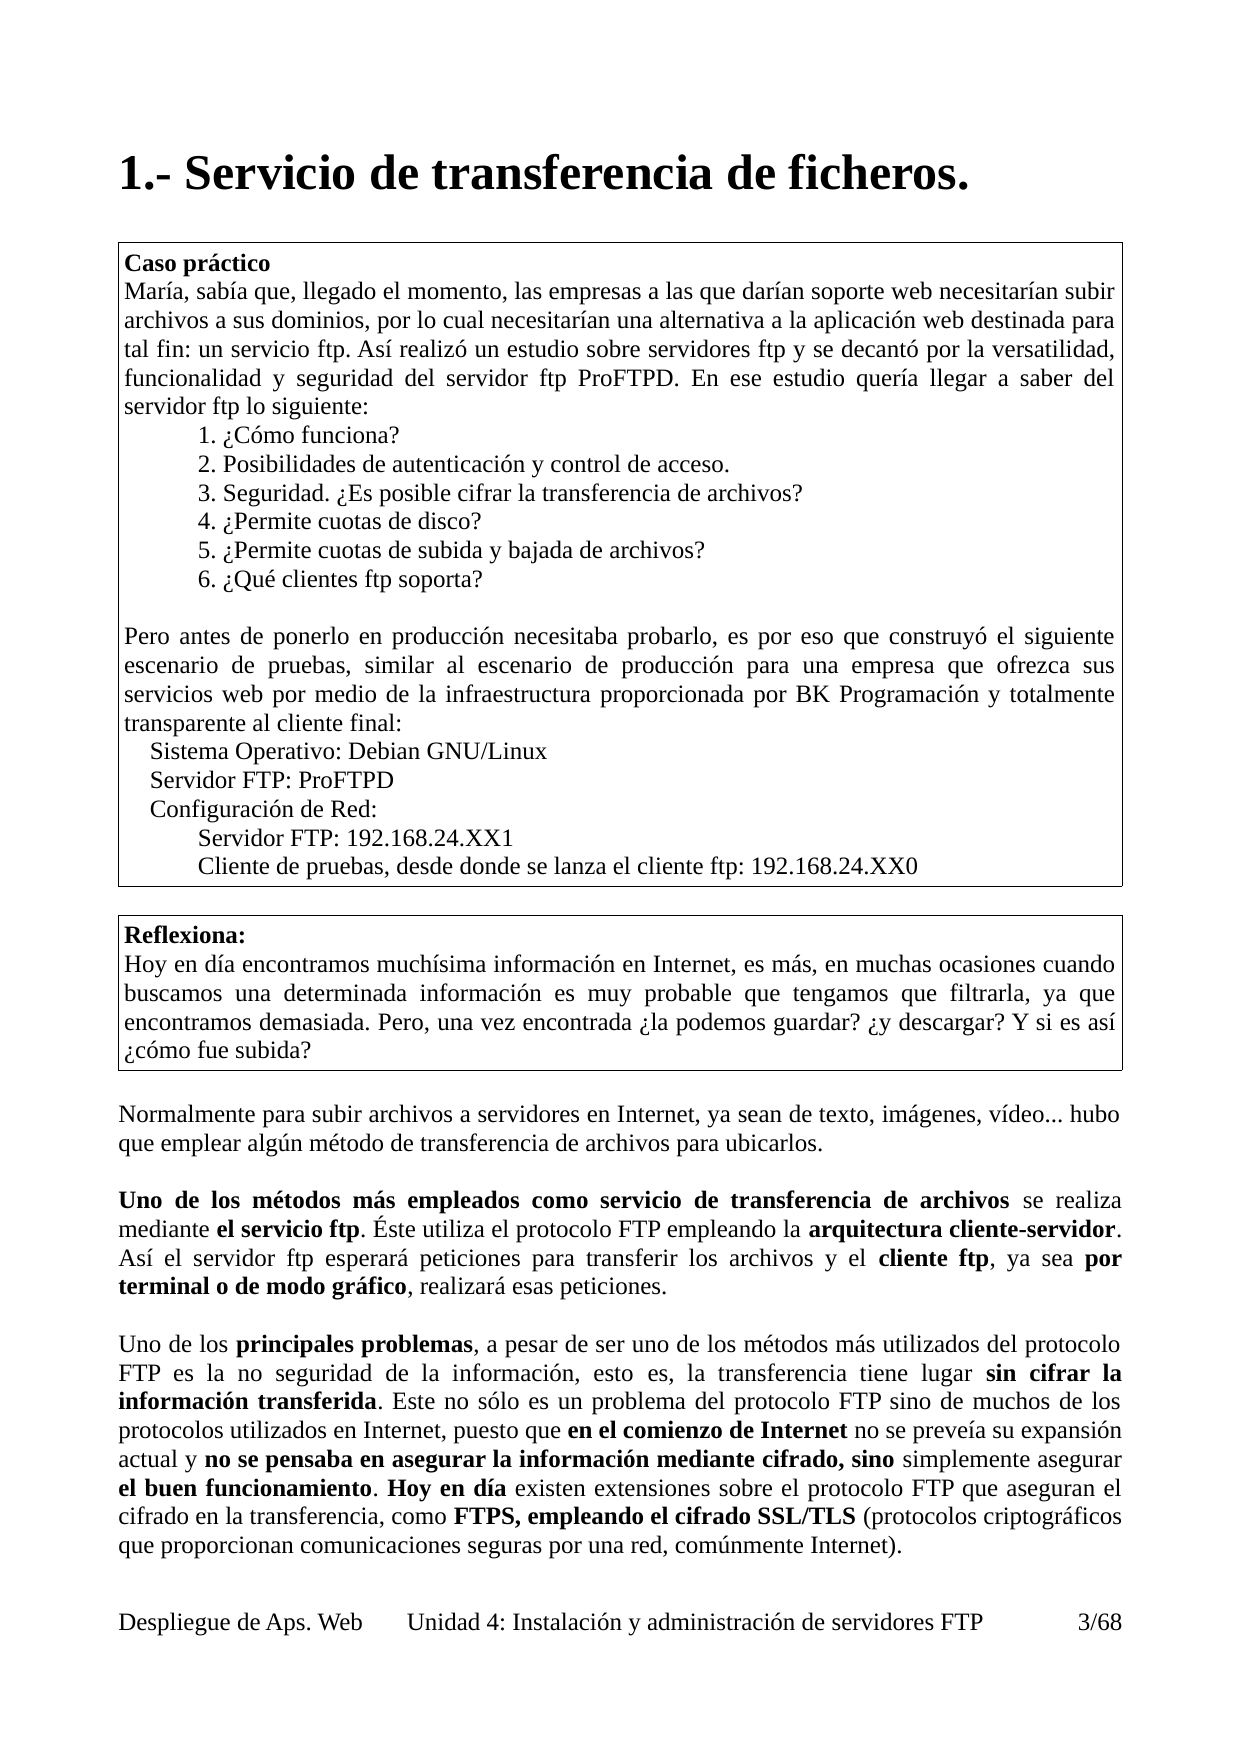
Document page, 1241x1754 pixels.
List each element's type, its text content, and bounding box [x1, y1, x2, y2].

text Normalmente para subir archivos a servidores en Internet, ya sean de texto, imágenes, vídeo... hubo que emplear algún método de transferencia de archivos para ubicarlos. [118, 1099, 1122, 1156]
table_header Reflexiona: Hoy en día encontramos muchísima información en Internet, es más, en muchas ocasiones cuando buscamos una determinada información es muy probable que tengamos que filtrarla, ya que encontramos demasiada. Pero, una vez encontrada ¿la podemos guardar? ¿y descargar? Y si es así ¿cómo fue subida? [119, 916, 1122, 1070]
table_header Caso práctico María, sabía que, llegado el momento, las empresas a las que darían soporte web necesitarían subir archivos a sus dominios, por lo cual necesitarían una alternativa a la aplicación web destinada para tal fin: un servicio ftp. Así realizó un estudio sobre servidores ftp y se decantó por la versatilidad, funcionalidad y seguridad del servidor ftp ProFTPD. En ese estudio quería llegar a saber del servidor ftp lo siguiente: 1. ¿Cómo funciona? 2. Posibilidades de autenticación y control de acceso. 3. Seguridad. ¿Es posible cifrar la transferencia de archivos? 4. ¿Permite cuotas de disco? 5. ¿Permite cuotas de subida y bajada de archivos? 6. ¿Qué clientes ftp soporta? Pero antes de ponerlo en producción necesitaba probarlo, es por eso que construyó el siguiente escenario de pruebas, similar al escenario de producción para una empresa que ofrezca sus servicios web por medio de la infraestructura proporcionada por BK Programación y totalmente transparente al cliente final:  Sistema Operativo: Debian GNU/Linux  Servidor FTP: ProFTPD  Configuración de Red:  Servidor FTP: 192.168.24.XX1  Cliente de pruebas, desde donde se lanza el cliente ftp: 192.168.24.XX0 [119, 243, 1122, 886]
text Uno de los métodos más empleados como servicio de transferencia de archivos se realiza mediante el servicio ftp. Éste utiliza el protocolo FTP empleando la arquitectura cliente-servidor. Así el servidor ftp esperará peticiones para transferir los archivos y el cliente ftp, ya sea por terminal o de modo gráfico, realizará esas peticiones. [118, 1185, 1122, 1300]
text Uno de los principales problemas, a pesar de ser uno de los métodos más utilizados del protocolo FTP es la no seguridad de la información, esto es, la transferencia tiene lugar sin cifrar la información transferida. Este no sólo es un problema del protocolo FTP sino de muchos de los protocolos utilizados en Internet, puesto que en el comienzo de Internet no se preveía su expansión actual y no se pensaba en asegurar la información mediante cifrado, sino simplemente asegurar el buen funcionamiento. Hoy en día existen extensiones sobre el protocolo FTP que aseguran el cifrado en la transferencia, como FTPS, empleando el cifrado SSL/TLS (protocolos criptográficos que proporcionan comunicaciones seguras por una red, comúnmente Internet). [118, 1329, 1122, 1559]
subtitle 1.- Servicio de transferencia de ficheros. [118, 143, 1122, 201]
